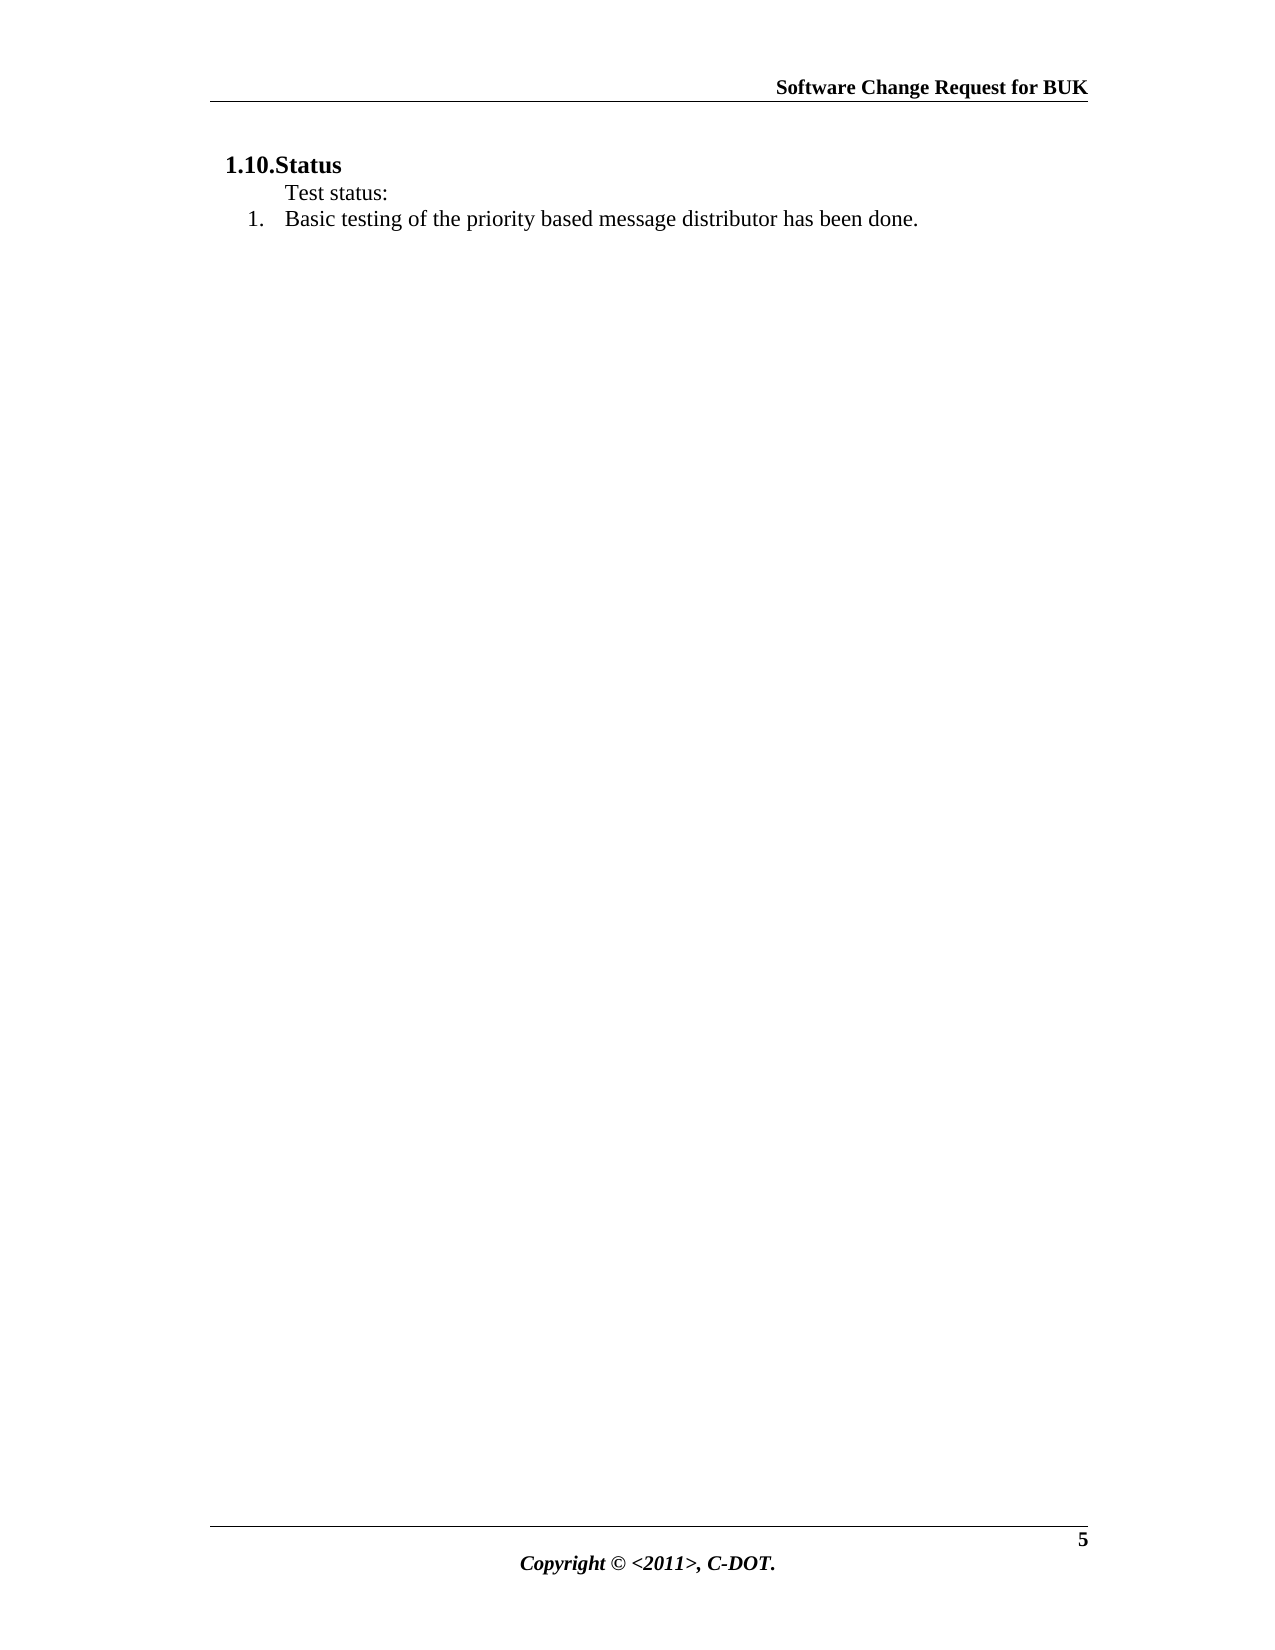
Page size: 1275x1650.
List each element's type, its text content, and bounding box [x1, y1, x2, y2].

text Test status: [209, 179, 1088, 205]
subtitle Status [225, 150, 1088, 179]
list Basic testing of the priority based message distributor has been done. [247, 205, 1088, 231]
